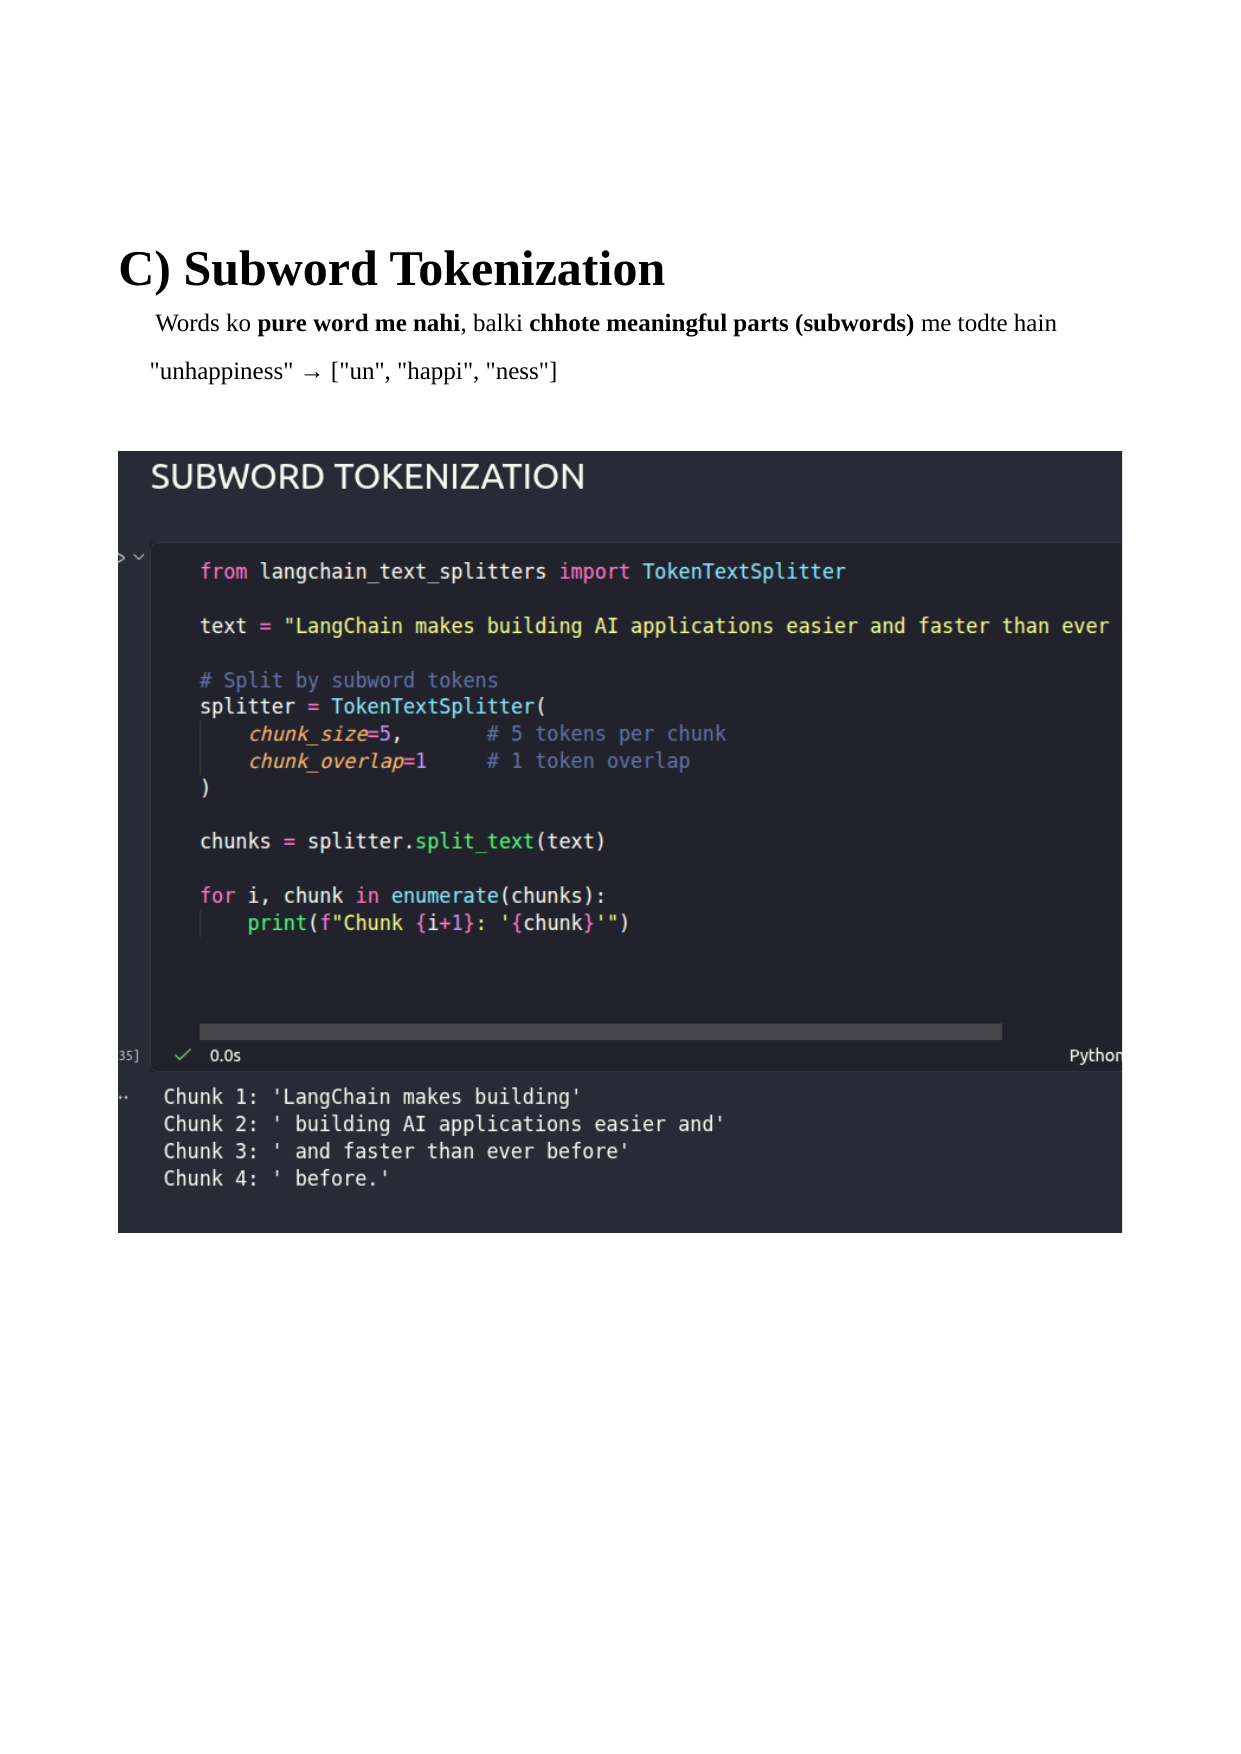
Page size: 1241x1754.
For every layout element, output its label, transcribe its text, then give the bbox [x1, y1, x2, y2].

picture [118, 451, 1123, 1233]
subtitle C) Subword Tokenization [118, 238, 1122, 296]
text Words ko pure word me nahi, balki chhote meaningful parts (subwords) me todte hain [118, 308, 1122, 337]
text "unhappiness" → ["un", "happi", "ness"] [118, 356, 1122, 385]
